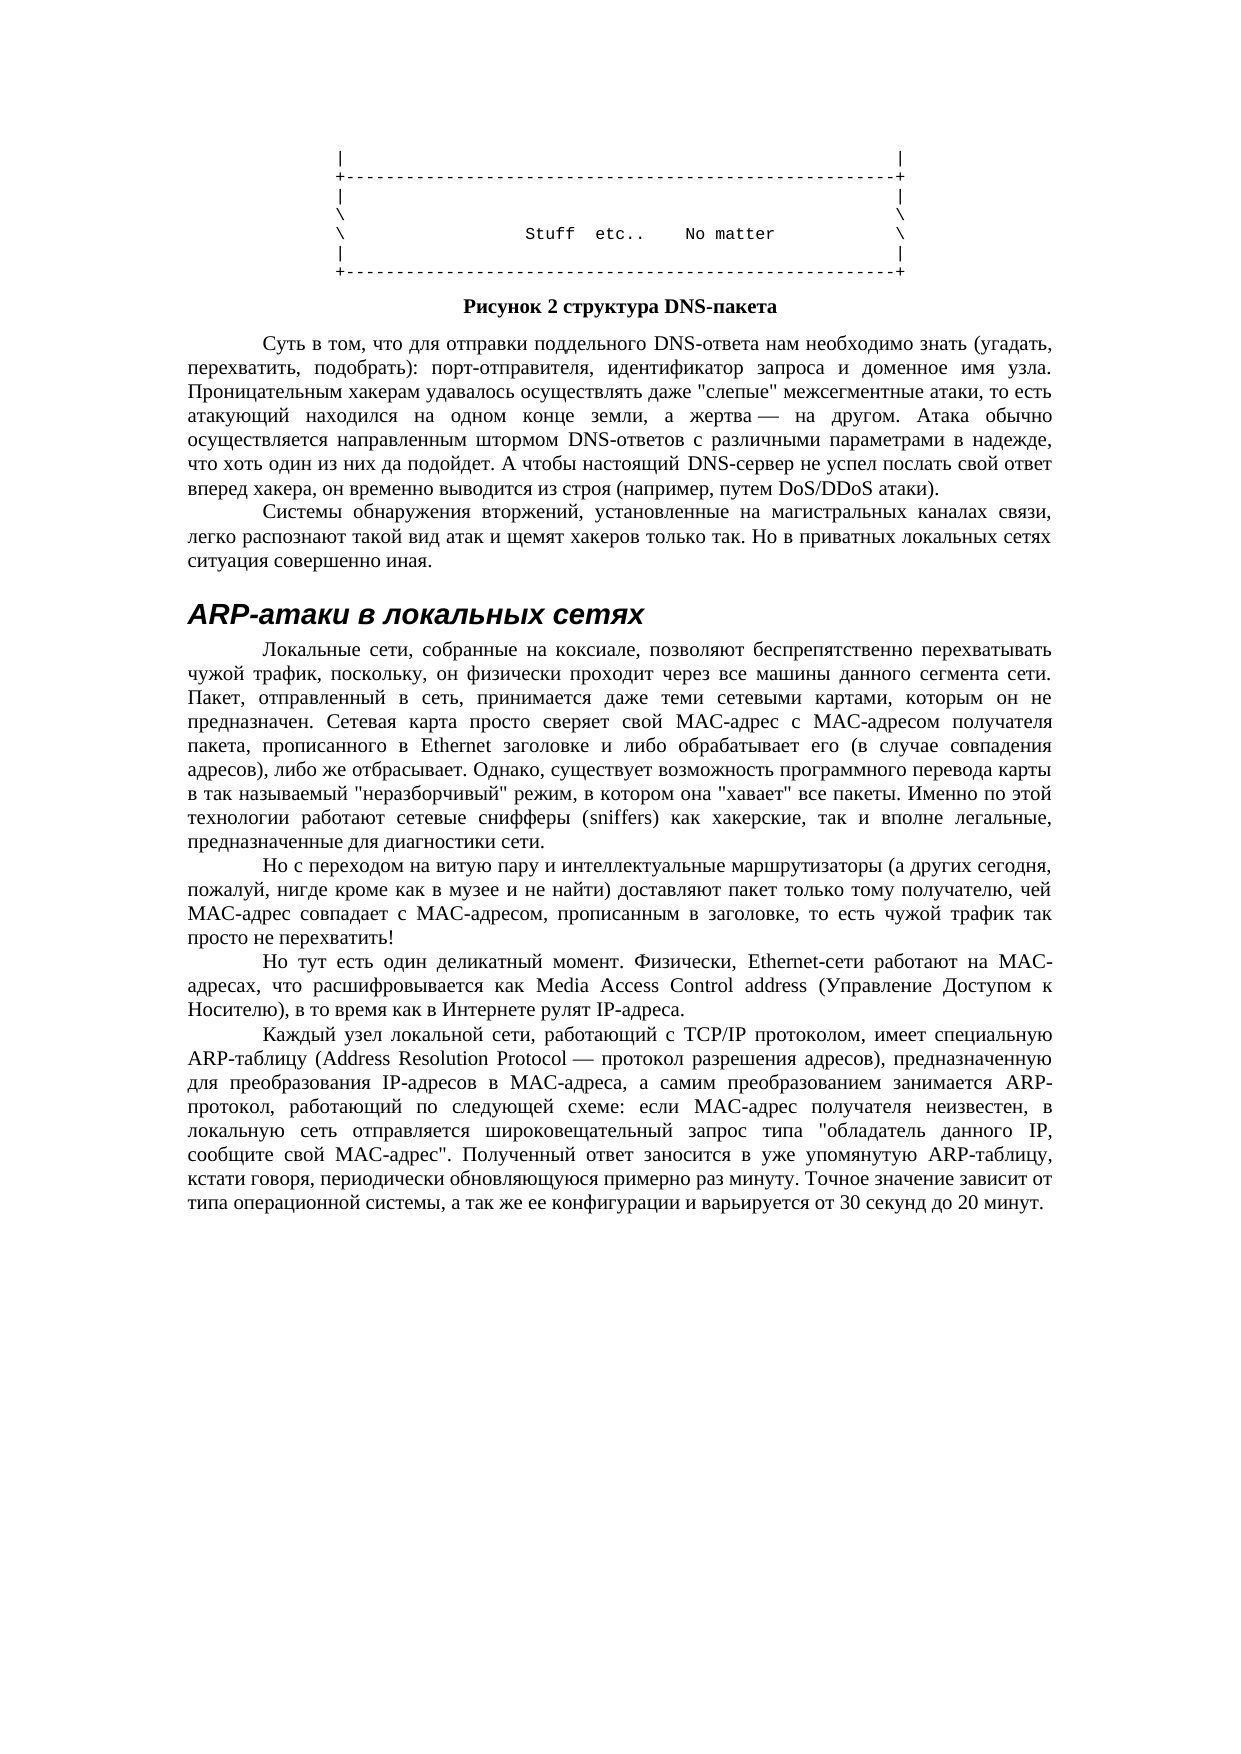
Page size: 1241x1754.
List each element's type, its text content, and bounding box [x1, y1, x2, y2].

text \ \ [187, 207, 1053, 225]
text | | [187, 150, 1053, 169]
text | | [187, 188, 1053, 207]
text Суть в том, что для отправки поддельного DNS-ответа нам необходимо знать (угадать, перехватить, подобрать): порт-отправителя, идентификатор запроса и доменное имя узла. Проницательным хакерам удавалось осуществлять даже "слепые" межсегментные атаки, то есть атакующий находился на одном конце земли, а жертва — на другом. Атака обычно осуществляется направленным штормом DNS-ответов с различными параметрами в надежде, что хоть один из них да подойдет. А чтобы настоящий DNS-сервер не успел послать свой ответ вперед хакера, он временно выводится из строя (например, путем DoS/DDoS атаки). [187, 331, 1053, 499]
text +-------------------------------------------------------+ [187, 263, 1053, 282]
text Рисунок 2 структура DNS-пакета [187, 294, 1053, 318]
text Системы обнаружения вторжений, установленные на магистральных каналах связи, легко распознают такой вид атак и щемят хакеров только так. Но в приватных локальных сетях ситуация совершенно иная. [187, 499, 1053, 572]
text Но с переходом на витую пару и интеллектуальные маршрутизаторы (а других сегодня, пожалуй, нигде кроме как в музее и не найти) доставляют пакет только тому получателю, чей MAC-адрес совпадает с MAC-адресом, прописанным в заголовке, то есть чужой трафик так просто не перехватить! [187, 853, 1053, 949]
text Локальные сети, собранные на коксиале, позволяют беспрепятственно перехватывать чужой трафик, поскольку, он физически проходит через все машины данного сегмента сети. Пакет, отправленный в сеть, принимается даже теми сетевыми картами, которым он не предназначен. Сетевая карта просто сверяет свой MAC-адрес с MAC-адресом получателя пакета, прописанного в Ethernet заголовке и либо обрабатывает его (в случае совпадения адресов), либо же отбрасывает. Однако, существует возможность программного перевода карты в так называемый "неразборчивый" режим, в котором она "хавает" все пакеты. Именно по этой технологии работают сетевые снифферы (sniffers) как хакерские, так и вполне легальные, предназначенные для диагностики сети. [187, 636, 1053, 853]
text Каждый узел локальной сети, работающий с TCP/IP протоколом, имеет специальную ARP-таблицу (Address Resolution Protocol — протокол разрешения адресов), предназначенную для преобразования IP-адресов в MAC-адреса, а самим преобразованием занимается ARP-протокол, работающий по следующей схеме: если MAC-адрес получателя неизвестен, в локальную сеть отправляется широковещательный запрос типа "обладатель данного IP, сообщите свой MAC-адрес". Полученный ответ заносится в уже упомянутую ARP-таблицу, кстати говоря, периодически обновляющуюся примерно раз минуту. Точное значение зависит от типа операционной системы, а так же ее конфигурации и варьируется от 30 секунд до 20 минут. [187, 1021, 1053, 1214]
subtitle ARP-атаки в локальных сетях [187, 597, 1053, 630]
text Но тут есть один деликатный момент. Физически, Ethernet-сети работают на MAC-адресах, что расшифровывается как Media Access Control address (Управление Доступом к Носителю), в то время как в Интернете рулят IP-адреса. [187, 949, 1053, 1021]
text \ Stuff etc.. No matter \ [187, 225, 1053, 244]
text | | [187, 244, 1053, 263]
text +-------------------------------------------------------+ [187, 169, 1053, 188]
